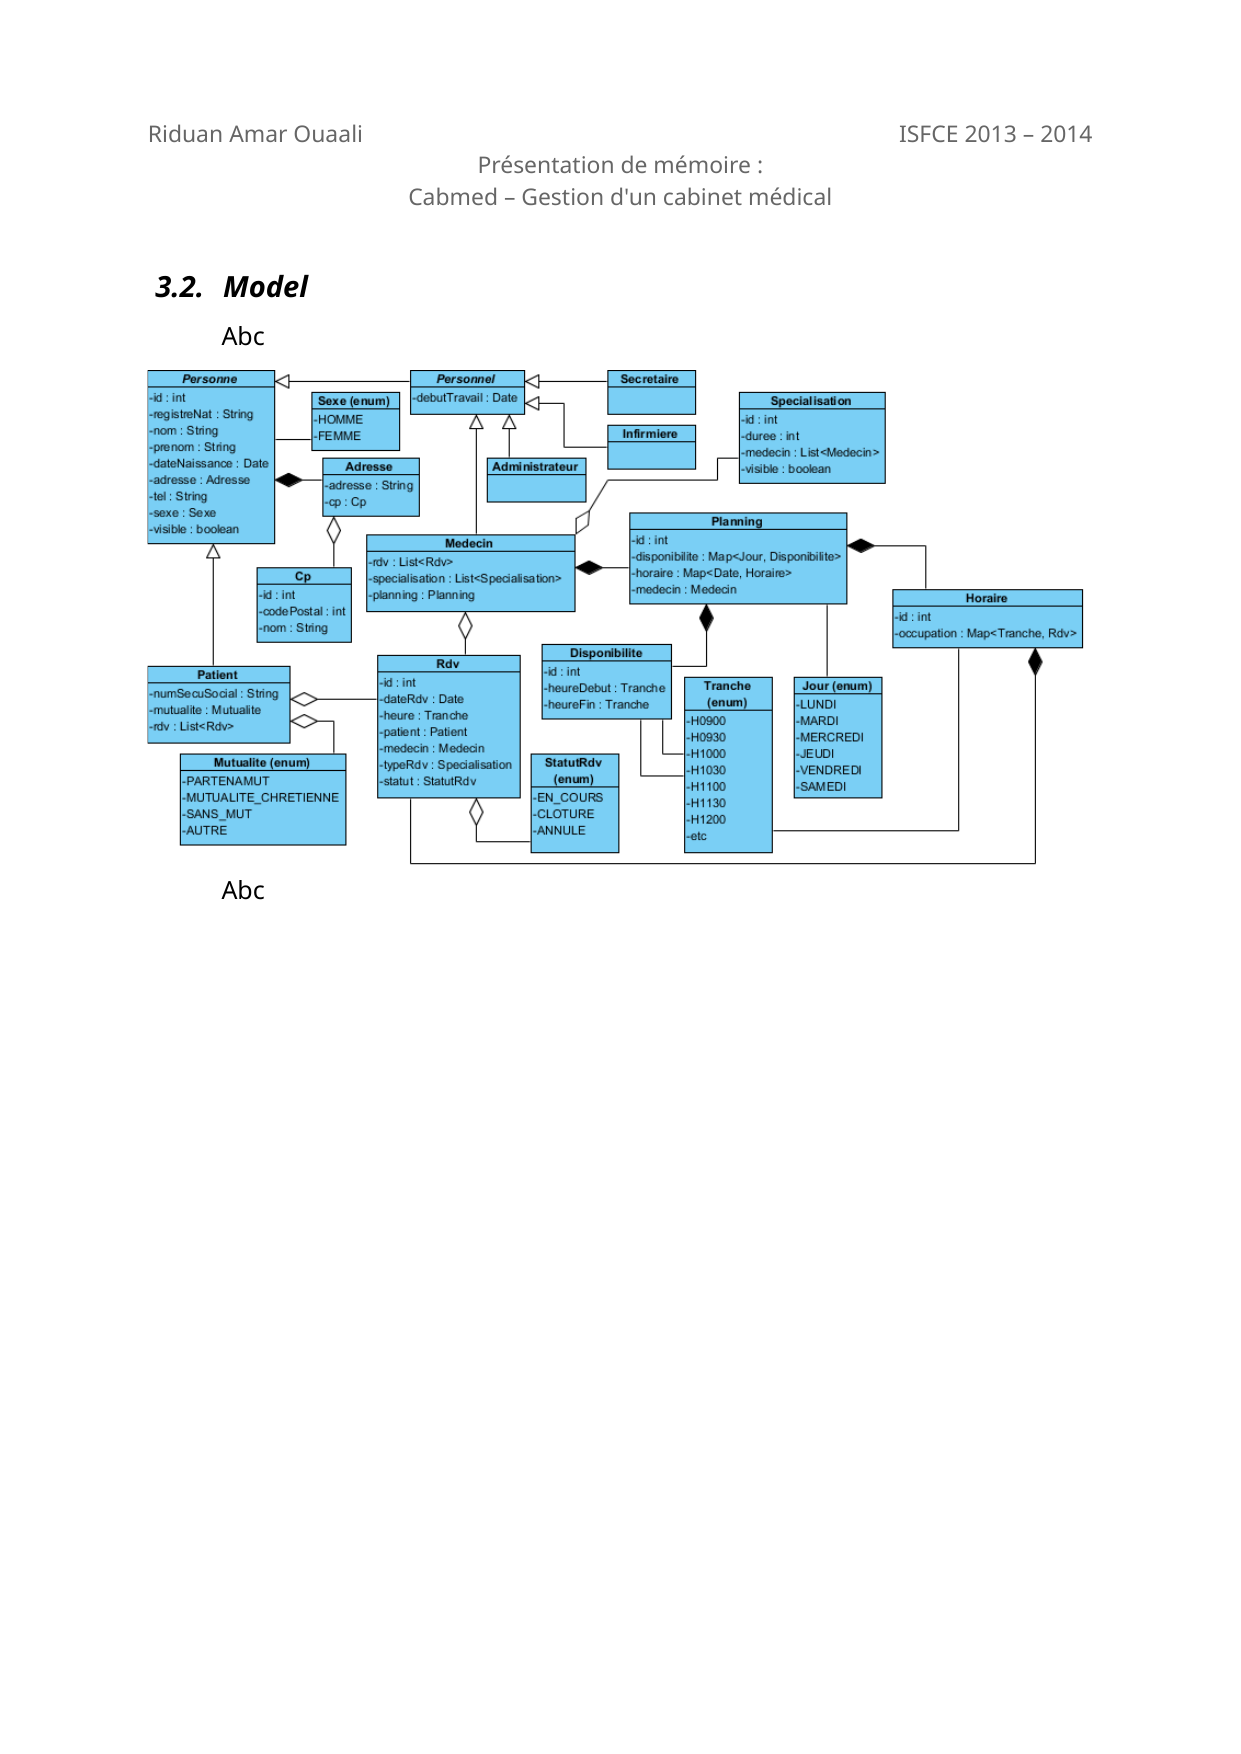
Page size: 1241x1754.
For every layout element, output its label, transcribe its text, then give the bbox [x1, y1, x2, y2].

text Abc [148, 318, 1093, 353]
text Abc [148, 873, 1093, 907]
picture [147, 370, 1093, 873]
subtitle Model [148, 266, 1093, 306]
